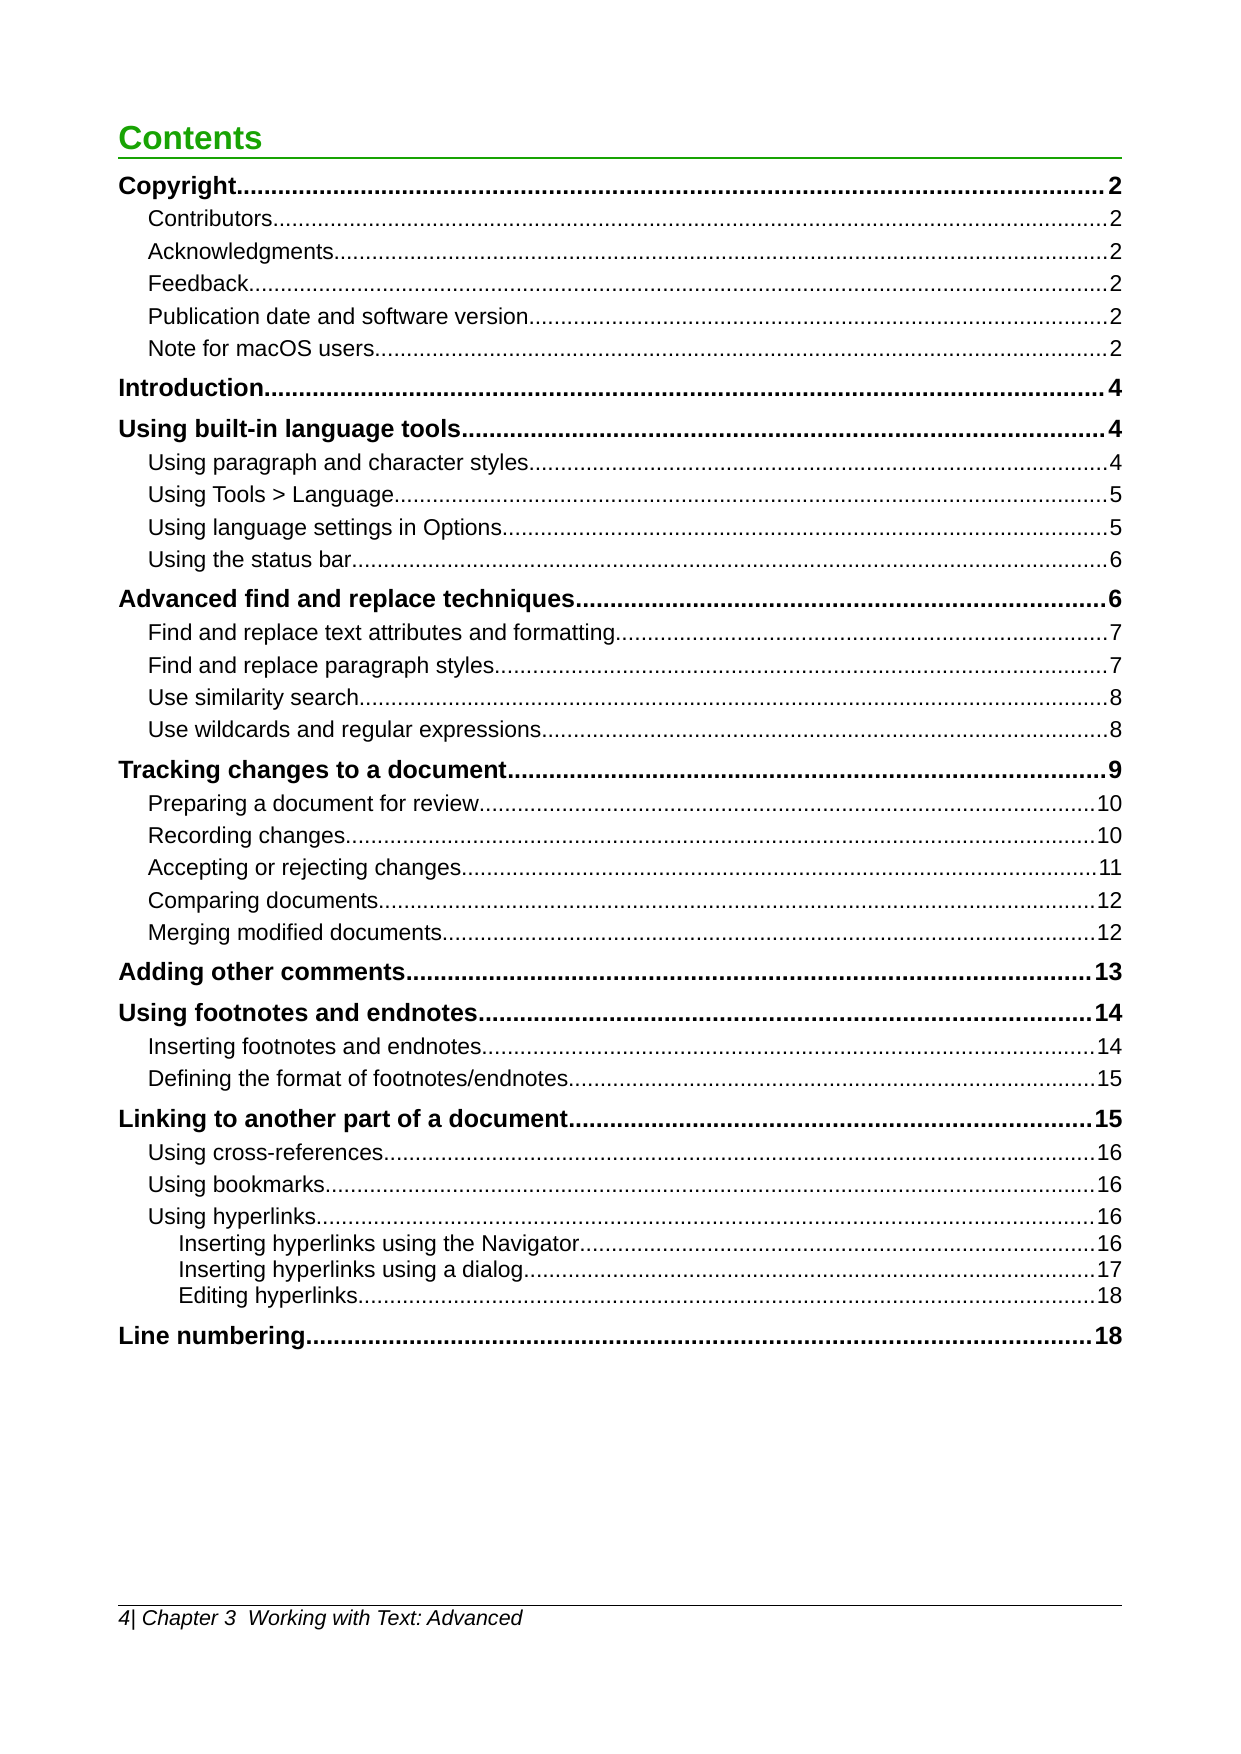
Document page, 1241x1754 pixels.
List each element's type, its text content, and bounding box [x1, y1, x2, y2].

text Use similarity search 8 [148, 684, 1122, 710]
text Using the status bar 6 [148, 546, 1122, 572]
text Copyright 2 [118, 171, 1122, 199]
text Recording changes 10 [148, 822, 1122, 848]
text Using cross-references 16 [148, 1138, 1122, 1165]
text Contributors 2 [148, 205, 1122, 232]
text Merging modified documents 12 [148, 919, 1122, 945]
text Using language settings in Options 5 [148, 514, 1122, 540]
text Line numbering 18 [118, 1321, 1122, 1349]
text Note for macOS users 2 [148, 335, 1122, 361]
text Linking to another part of a document 15 [118, 1104, 1122, 1132]
text Adding other comments 13 [118, 957, 1122, 986]
text Preparing a document for review 10 [148, 789, 1122, 816]
text Inserting hyperlinks using the Navigator 16 [178, 1229, 1122, 1256]
text Editing hyperlinks 18 [178, 1282, 1122, 1309]
text Using paragraph and character styles 4 [148, 449, 1122, 475]
text Use wildcards and regular expressions 8 [148, 716, 1122, 743]
text Publication date and software version 2 [148, 303, 1122, 329]
text Using built-in language tools 4 [118, 414, 1122, 443]
text Acknowledgments 2 [148, 238, 1122, 264]
text Inserting hyperlinks using a dialog 17 [178, 1256, 1122, 1282]
text Using Tools > Language 5 [148, 481, 1122, 508]
text Defining the format of footnotes/endnotes 15 [148, 1065, 1122, 1092]
text Using footnotes and endnotes 14 [118, 998, 1122, 1027]
text Introduction 4 [118, 373, 1122, 402]
text Comparing documents 12 [148, 887, 1122, 913]
text Advanced find and replace techniques 6 [118, 584, 1122, 613]
text Tracking changes to a document 9 [118, 755, 1122, 783]
text Using hyperlinks 16 [148, 1203, 1122, 1229]
text Feedback 2 [148, 270, 1122, 297]
text Find and replace text attributes and formatting 7 [148, 619, 1122, 646]
text Inserting footnotes and endnotes 14 [148, 1033, 1122, 1059]
text Accepting or rejecting changes 11 [148, 854, 1122, 881]
subtitle Contents [118, 118, 1122, 157]
text Using bookmarks 16 [148, 1171, 1122, 1197]
text Find and replace paragraph styles 7 [148, 652, 1122, 678]
